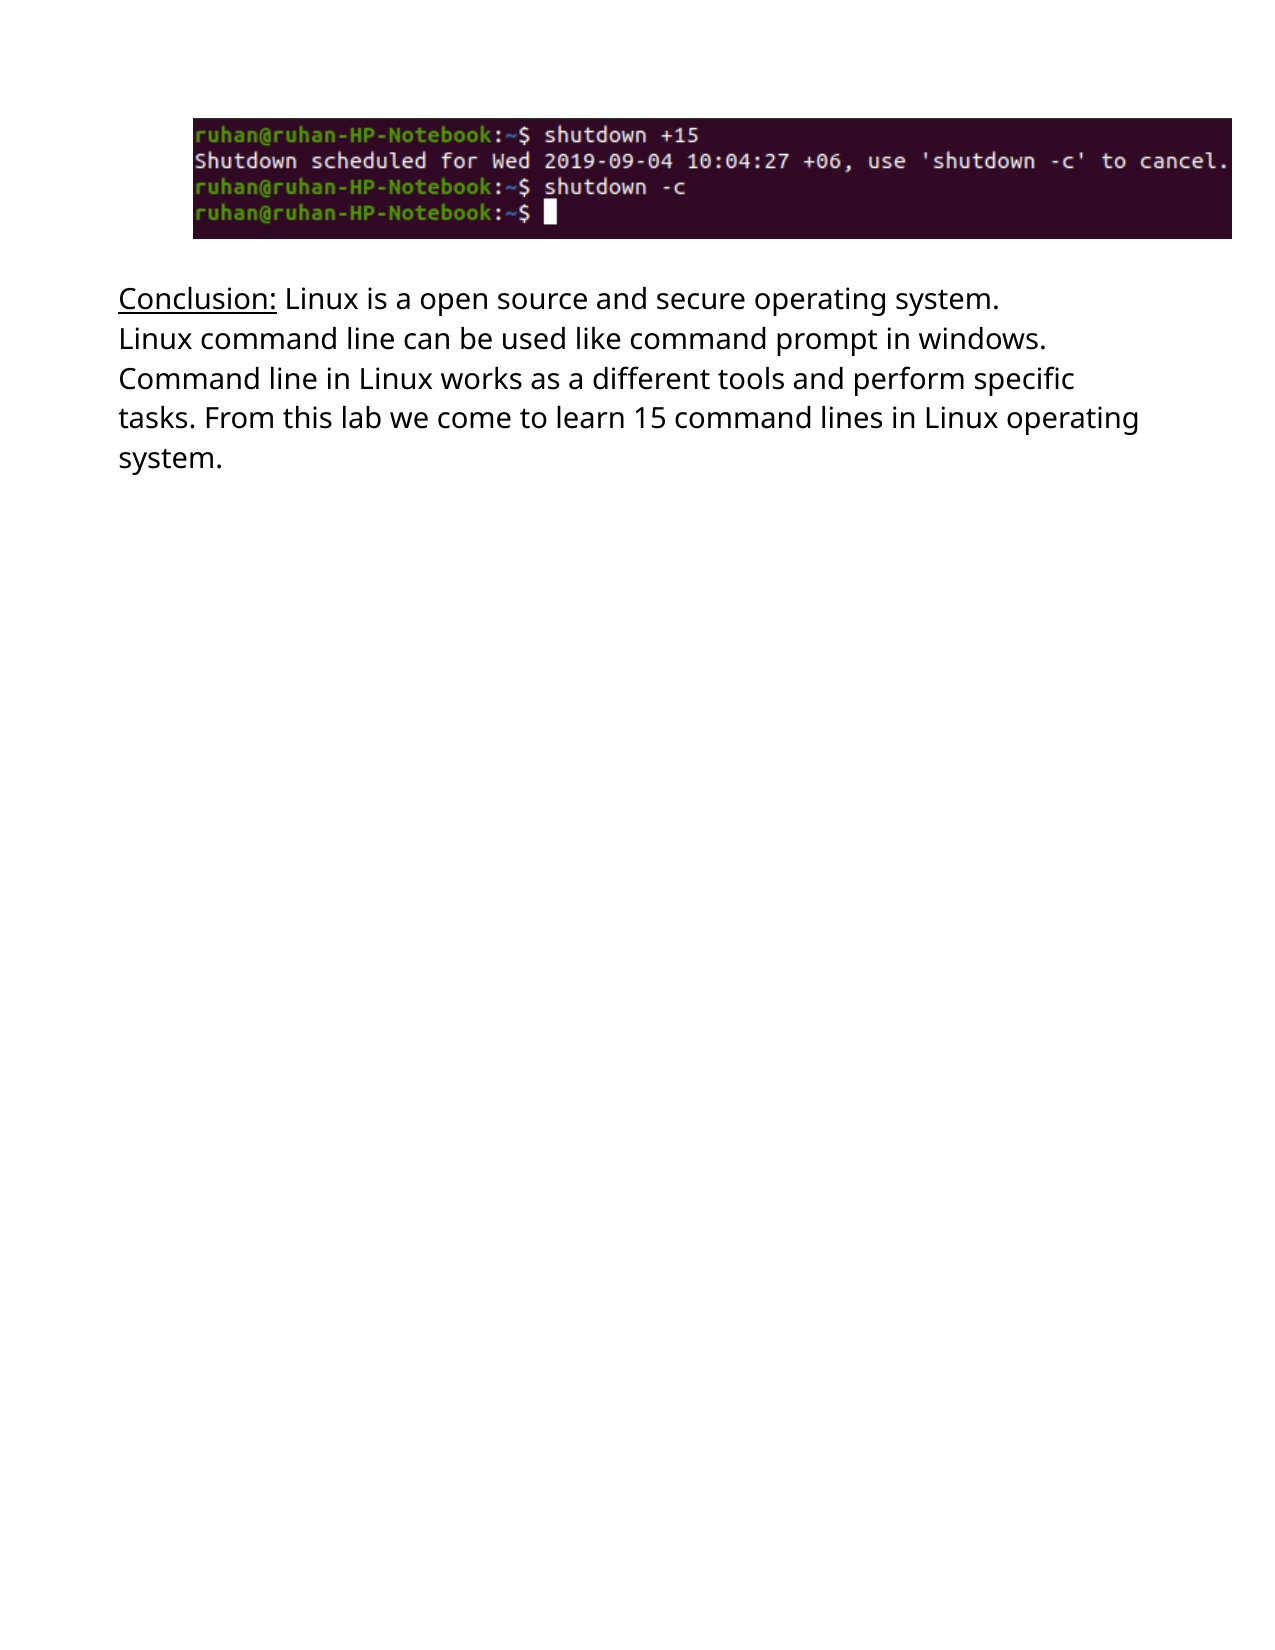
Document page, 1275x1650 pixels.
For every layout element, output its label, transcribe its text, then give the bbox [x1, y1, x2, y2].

picture [193, 118, 1232, 239]
text Command line in Linux works as a different tools and perform specific tasks. From this lab we come to learn 15 command lines in Linux operating system. [118, 358, 1157, 477]
text Conclusion: Linux is a open source and secure operating system. [118, 279, 1157, 318]
text Linux command line can be used like command prompt in windows. [118, 318, 1157, 358]
